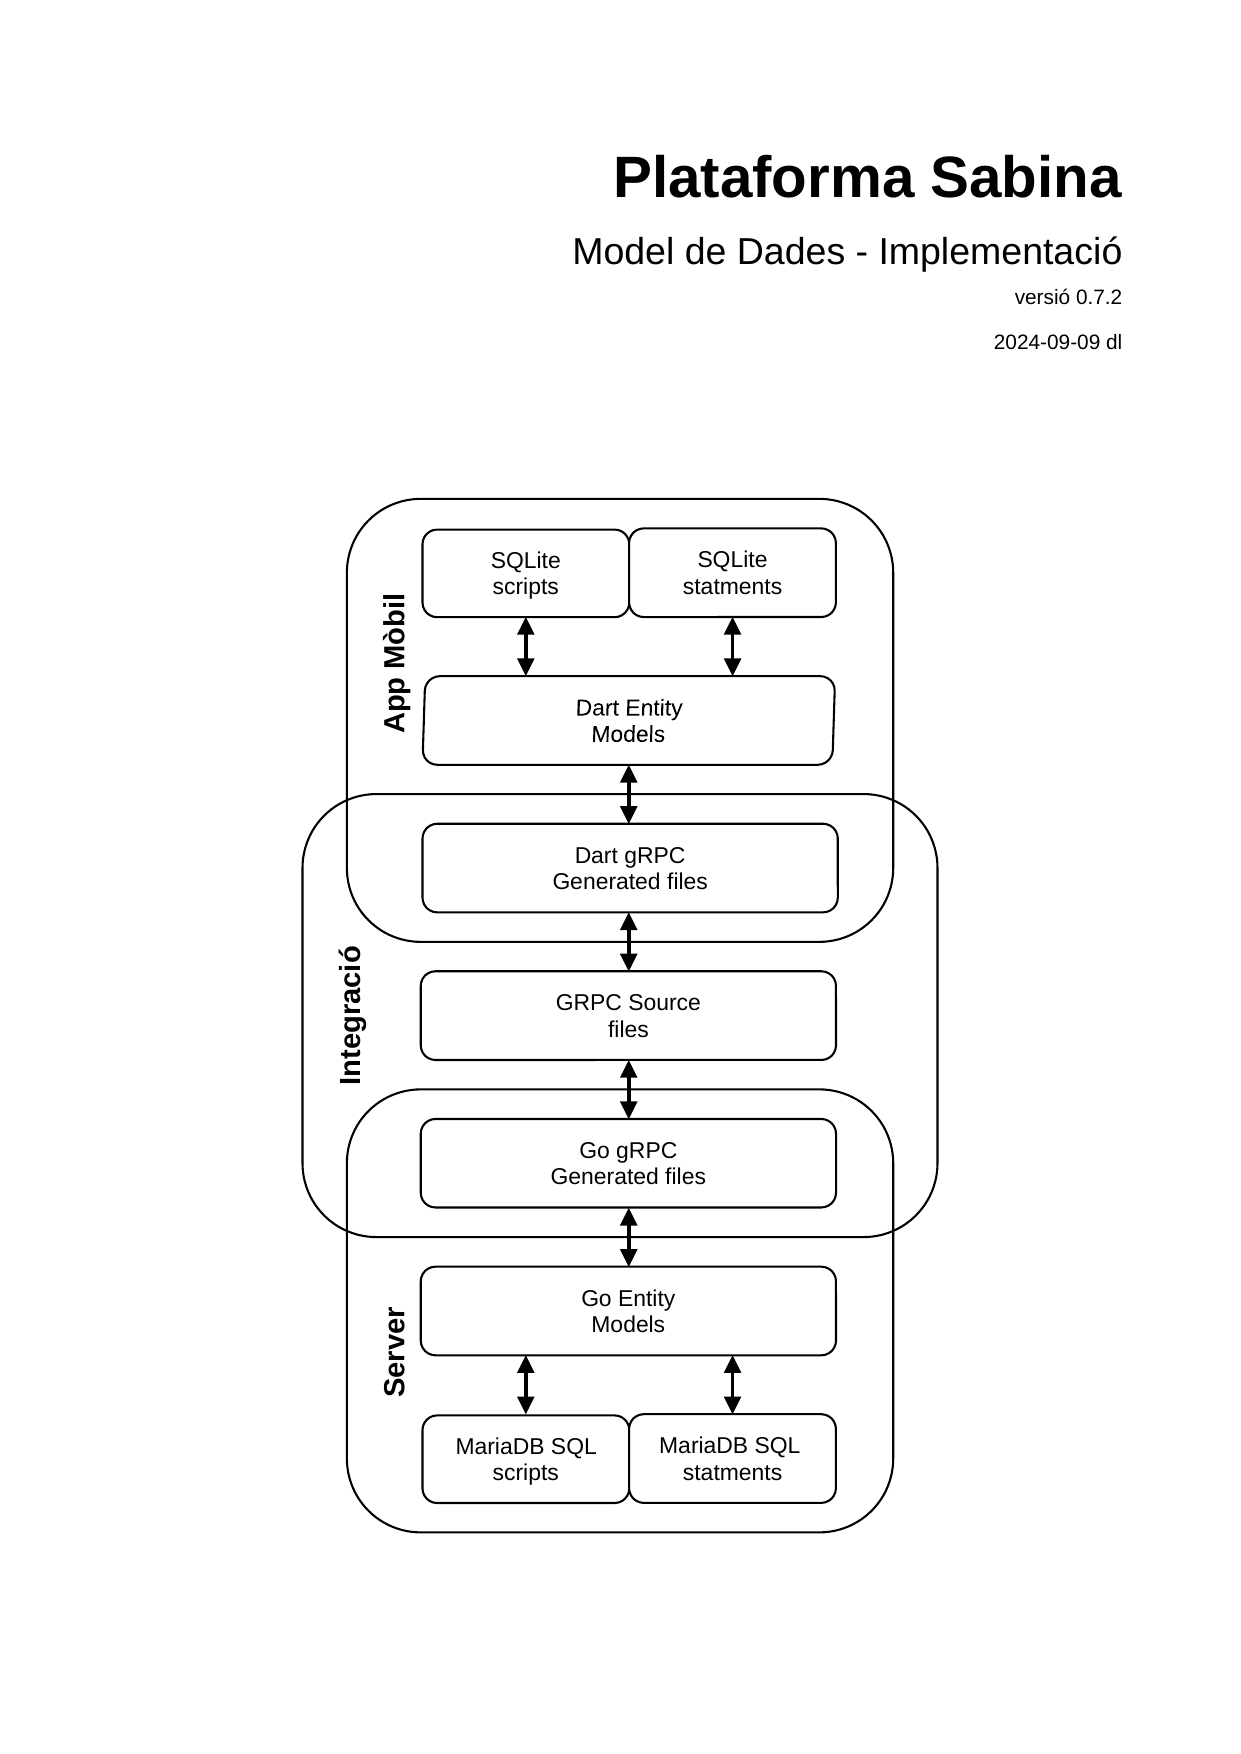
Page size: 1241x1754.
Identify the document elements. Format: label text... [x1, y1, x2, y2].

text versió 0.7.2 [118, 284, 1122, 308]
subtitle Model de Dades - Implementació [118, 229, 1122, 272]
title Plataforma Sabina [118, 143, 1122, 210]
text 2024-09-09 dl [118, 330, 1122, 354]
